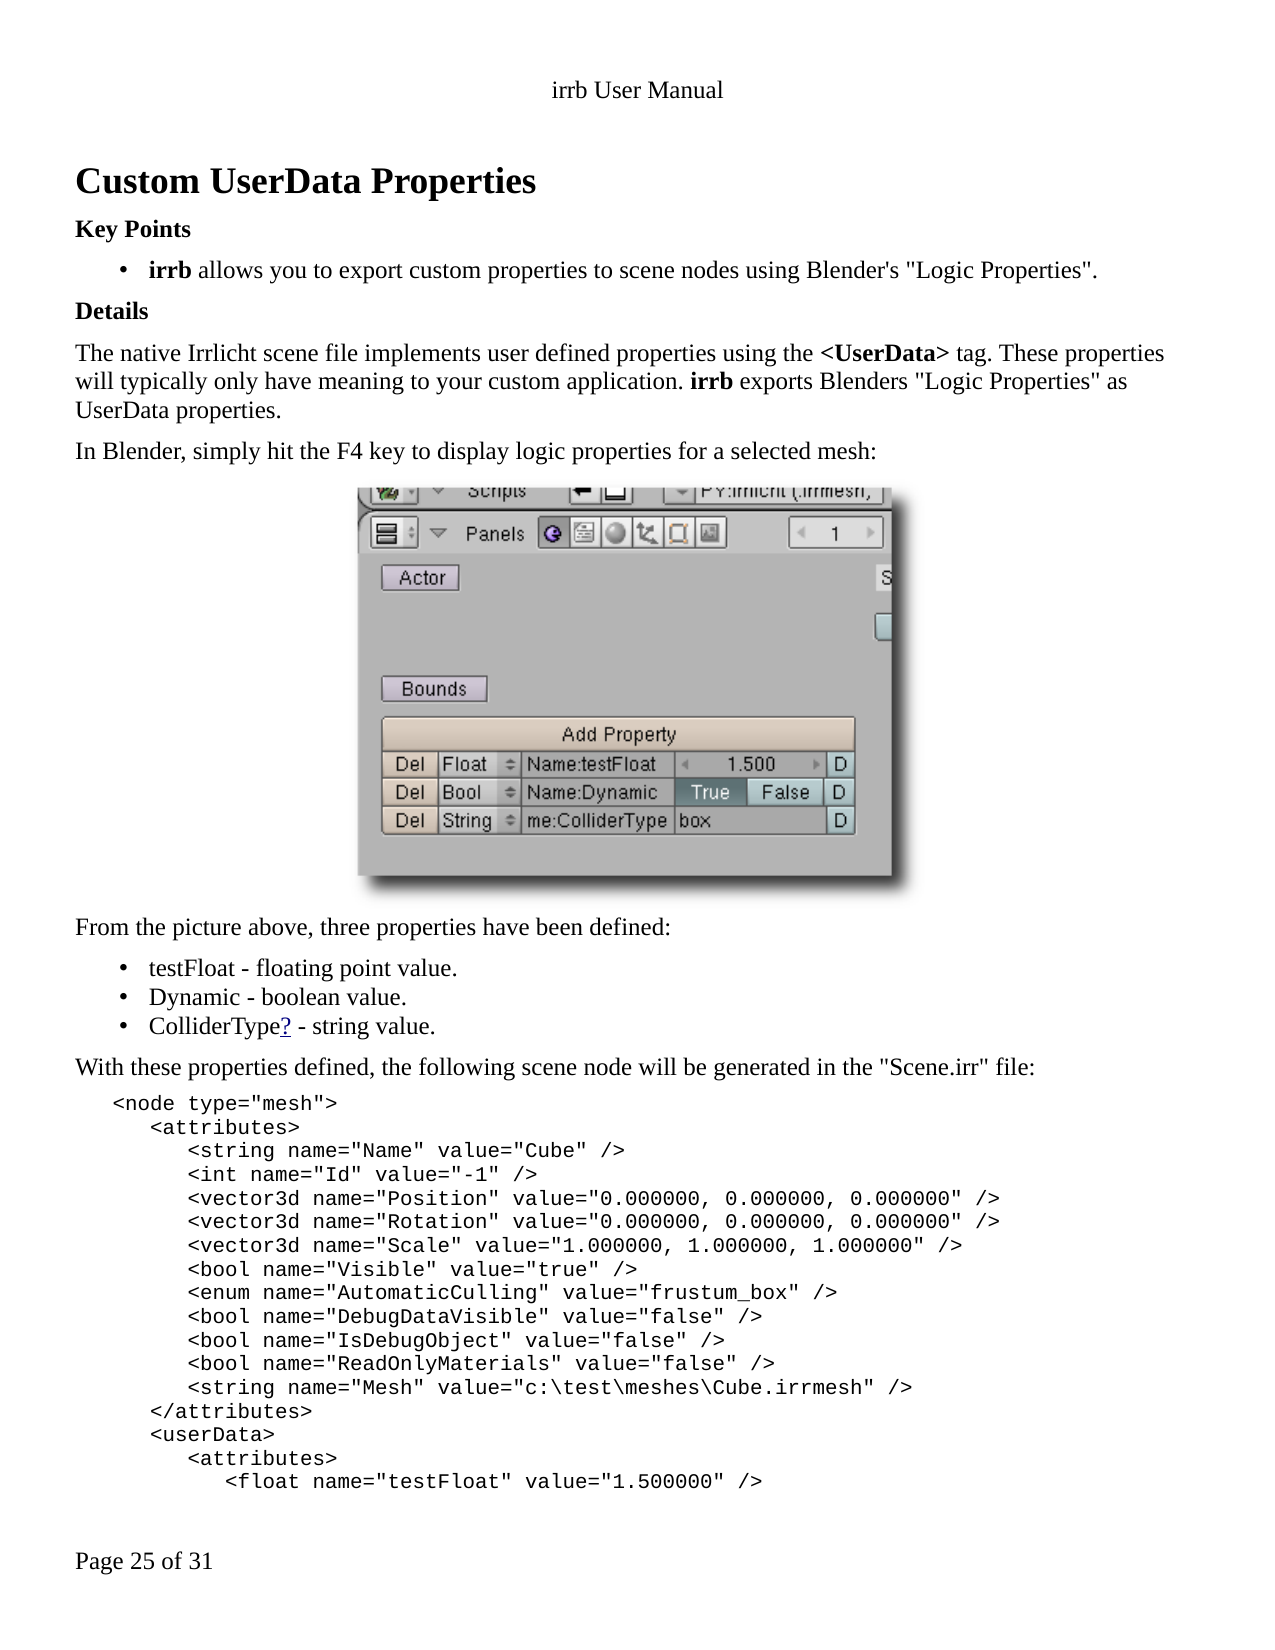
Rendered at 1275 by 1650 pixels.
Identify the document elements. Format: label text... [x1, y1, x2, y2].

text <int name="Id" value="-1" /> [75, 1164, 1200, 1188]
text <attributes> [75, 1448, 1200, 1472]
text Key Points [75, 214, 1200, 243]
text <node type="mesh"> [75, 1093, 1200, 1117]
text From the picture above, three properties have been defined: [75, 478, 1200, 941]
list testFloat - floating point value. [119, 953, 1200, 982]
text <vector3d name="Scale" value="1.000000, 1.000000, 1.000000" /> [75, 1235, 1200, 1259]
text Details [75, 296, 1200, 325]
list ColliderType? - string value. [119, 1011, 1200, 1039]
text <string name="Mesh" value="c:\test\meshes\Cube.irrmesh" /> [75, 1377, 1200, 1401]
list irrb allows you to export custom properties to scene nodes using Blender's "Logic Properties". [119, 255, 1200, 284]
text <userData> [75, 1424, 1200, 1448]
text <vector3d name="Rotation" value="0.000000, 0.000000, 0.000000" /> [75, 1211, 1200, 1235]
subtitle Custom UserData Properties [75, 158, 1200, 201]
picture [347, 477, 928, 912]
text In Blender, simply hit the F4 key to display logic properties for a selected mesh: [75, 436, 1200, 465]
text <bool name="IsDebugObject" value="false" /> [75, 1330, 1200, 1353]
text <vector3d name="Position" value="0.000000, 0.000000, 0.000000" /> [75, 1188, 1200, 1211]
text <string name="Name" value="Cube" /> [75, 1141, 1200, 1164]
text <float name="testFloat" value="1.500000" /> [75, 1472, 1200, 1495]
list Dynamic - boolean value. [119, 982, 1200, 1011]
text <enum name="AutomaticCulling" value="frustum_box" /> [75, 1282, 1200, 1306]
text With these properties defined, the following scene node will be generated in the "Scene.irr" file: [75, 1052, 1200, 1081]
text The native Irrlicht scene file implements user defined properties using the <UserData> tag. These properties will typically only have meaning to your custom application. irrb exports Blenders "Logic Properties" as UserData properties. [75, 338, 1200, 424]
text <bool name="DebugDataVisible" value="false" /> [75, 1306, 1200, 1330]
text <attributes> [75, 1117, 1200, 1141]
text <bool name="Visible" value="true" /> [75, 1259, 1200, 1282]
text </attributes> [75, 1401, 1200, 1424]
text <bool name="ReadOnlyMaterials" value="false" /> [75, 1353, 1200, 1377]
